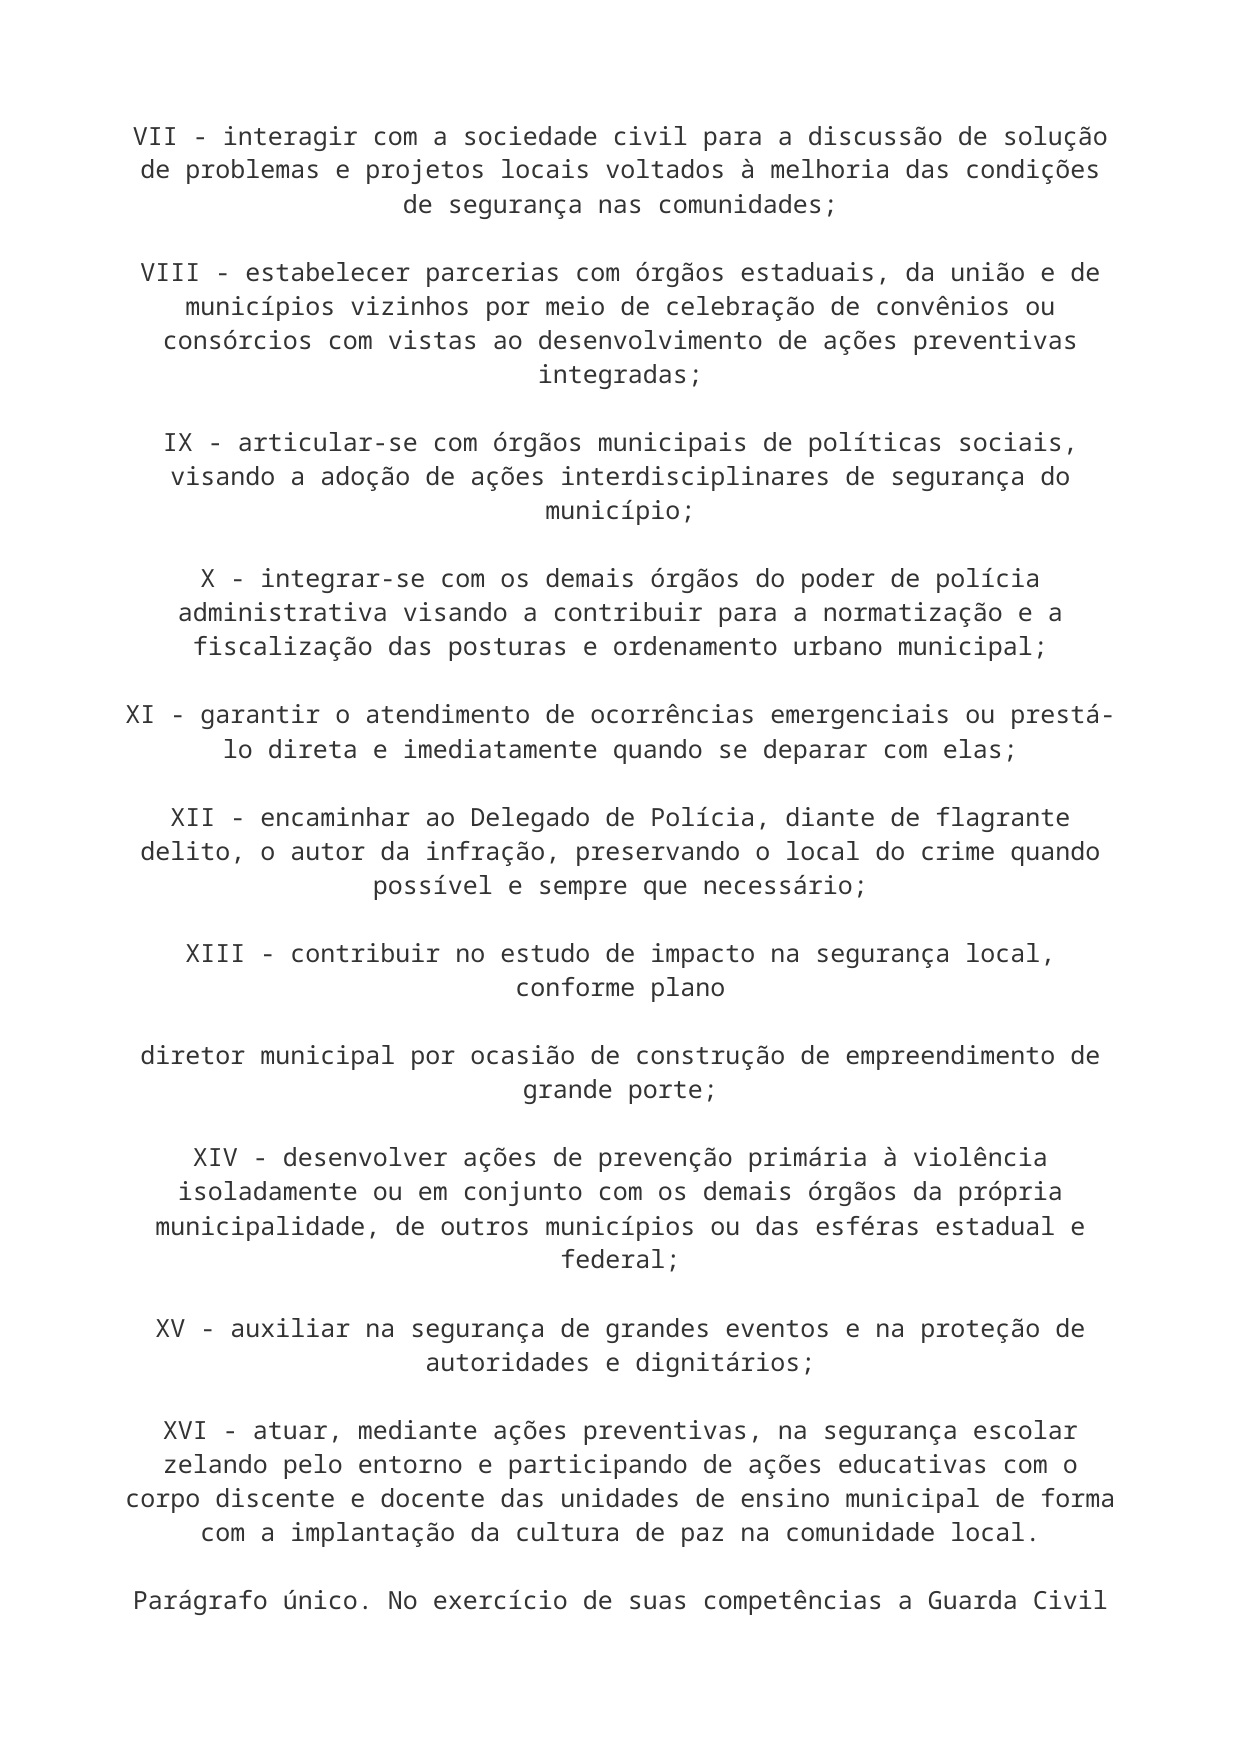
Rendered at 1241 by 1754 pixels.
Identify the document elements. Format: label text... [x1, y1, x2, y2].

text VII - interagir com a sociedade civil para a discussão de solução de problemas e projetos locais voltados à melhoria das condições de segurança nas comunidades; VIII - estabelecer parcerias com órgãos estaduais, da união e de municípios vizinhos por meio de celebração de convênios ou consórcios com vistas ao desenvolvimento de ações preventivas integradas; IX - articular-se com órgãos municipais de políticas sociais, visando a adoção de ações interdisciplinares de segurança do município; X - integrar-se com os demais órgãos do poder de polícia administrativa visando a contribuir para a normatização e a fiscalização das posturas e ordenamento urbano municipal; XI - garantir o atendimento de ocorrências emergenciais ou prestá-lo direta e imediatamente quando se deparar com elas; XII - encaminhar ao Delegado de Polícia, diante de flagrante delito, o autor da infração, preservando o local do crime quando possível e sempre que necessário; XIII - contribuir no estudo de impacto na segurança local, conforme plano diretor municipal por ocasião de construção de empreendimento de grande porte; XIV - desenvolver ações de prevenção primária à violência isoladamente ou em conjunto com os demais órgãos da própria municipalidade, de outros municípios ou das esféras estadual e federal; XV - auxiliar na segurança de grandes eventos e na proteção de autoridades e dignitários; XVI - atuar, mediante ações preventivas, na segurança escolar zelando pelo entorno e participando de ações educativas com o corpo discente e docente das unidades de ensino municipal de forma com a implantação da cultura de paz na comunidade local. Parágrafo único. No exercício de suas competências a Guarda Civil [118, 118, 1122, 1617]
